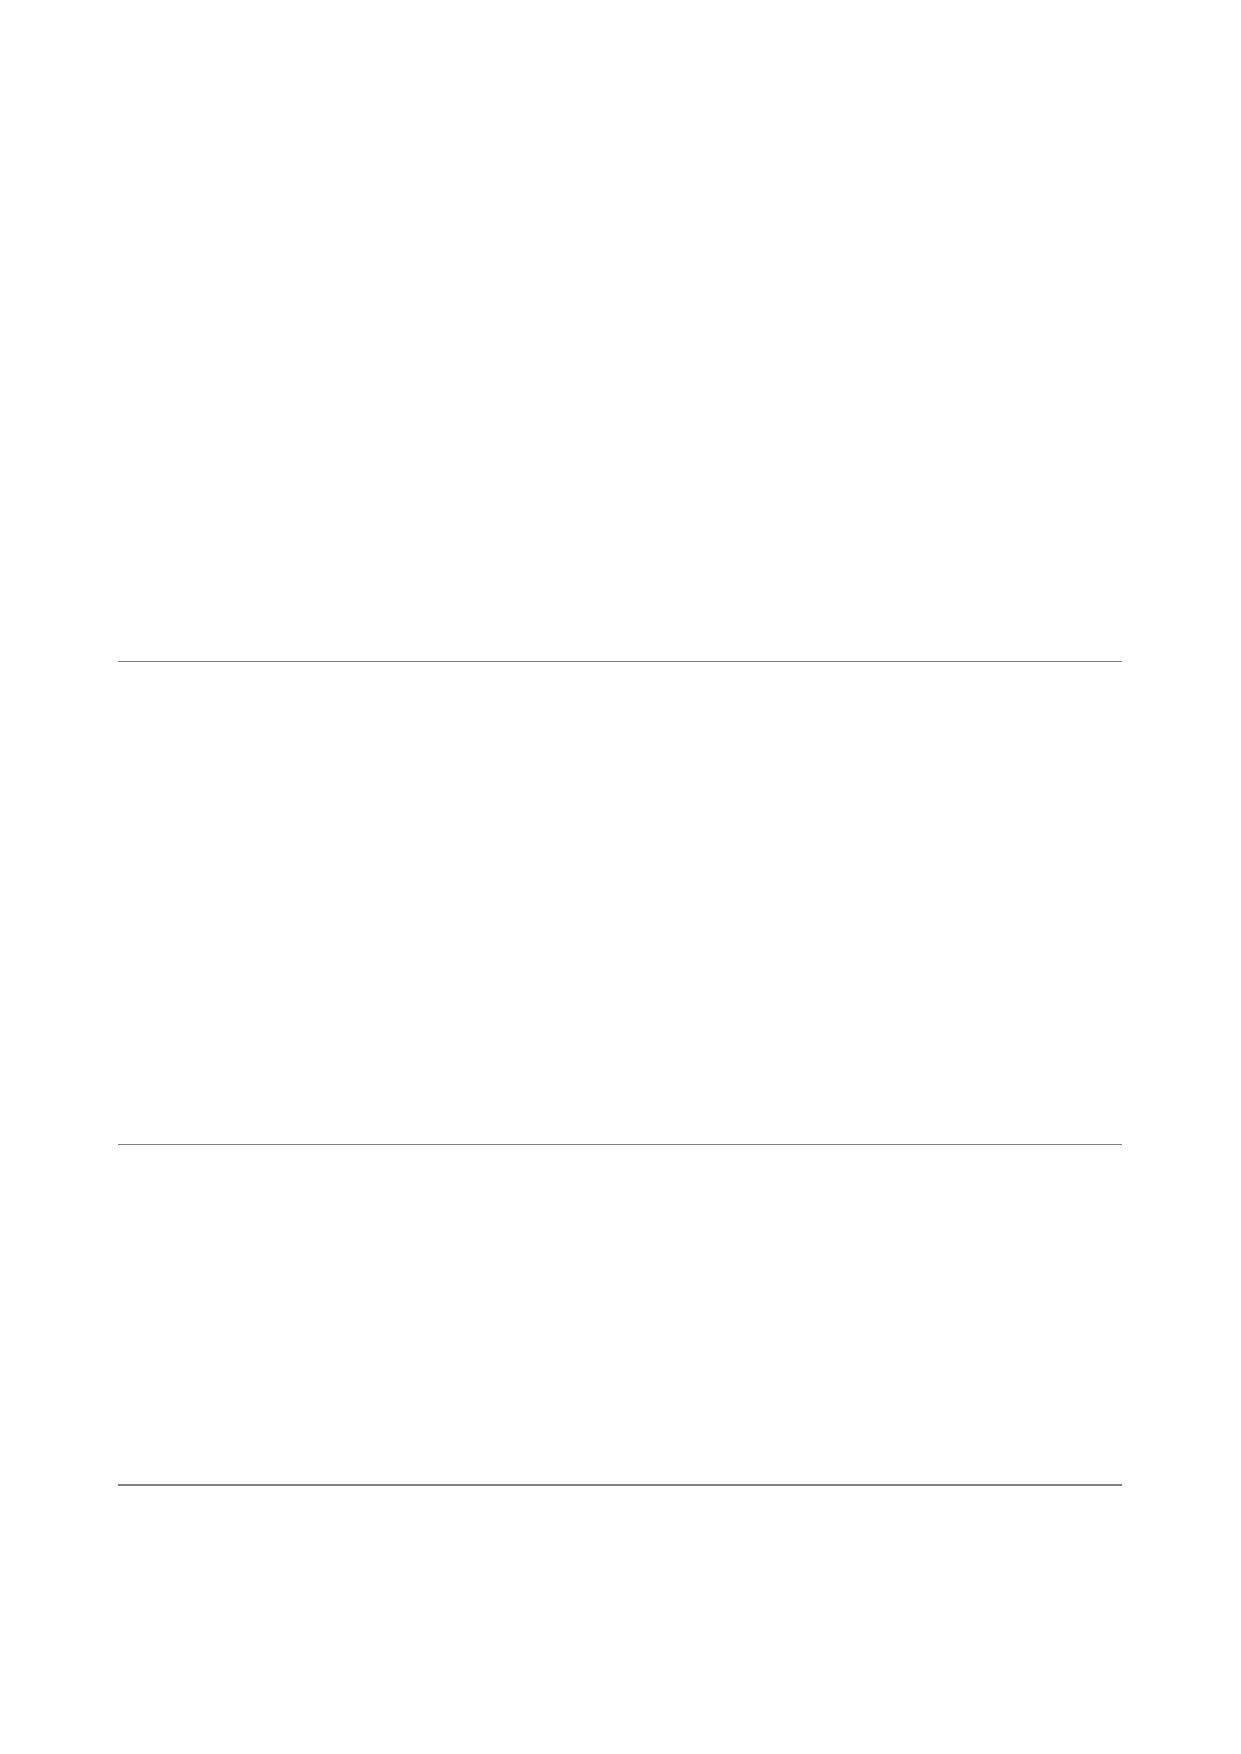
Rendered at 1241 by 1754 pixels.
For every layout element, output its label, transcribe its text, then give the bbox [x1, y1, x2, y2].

text Это значит: [118, 418, 1122, 447]
text obj.__proto__ [118, 1225, 1122, 1249]
list когда пишешь rabbit.__proto__ = animal → вызывается set proto(value) [162, 516, 1122, 547]
subtitle 🟨 Простая аналогия [118, 678, 1122, 721]
list но есть специальный механизм в системе (в Object.prototype), который реагирует на вызов [162, 1049, 1122, 1111]
text Object.prototype содержит специальный код: [118, 285, 1122, 316]
text То же самое с __proto__: [118, 951, 1122, 982]
text get __proto__() { ... } [118, 335, 1122, 359]
subtitle 🟦 3. Потому что __proto__ — это функция, которую объект получает от прототипа [118, 118, 1122, 214]
text Ты звонишь по номеру 112. У тебя дома нет спасательных служб, но звонок работает. [118, 742, 1122, 804]
text set __proto__(value) { ... } [118, 377, 1122, 400]
list когда ты пишешь rabbit.__proto__ → вызывается функция get proto() [162, 466, 1122, 497]
text То есть это не значение, а функции для чтения и установки прототипа. [118, 566, 1122, 628]
text тоже не записывает значение в obj, а вызывает встроенную функцию — сеттер. [118, 1389, 1122, 1451]
text Потому что номер 112 — это не твой "локальный ресурс", а доступ к внешнему механизму. [118, 871, 1122, 932]
text Почему? [118, 823, 1122, 852]
text obj.__proto__ = x [118, 1347, 1122, 1371]
subtitle 🟩 4. Ключевая идея [118, 1161, 1122, 1204]
text не читает свойство obj, а вызывает встроенную функцию из прототипа — геттер. [118, 1267, 1122, 1329]
text Каждый обычный объект в JS наследует методы из Object.prototype. [118, 235, 1122, 266]
list в объекте этого свойства нет [162, 1001, 1122, 1030]
